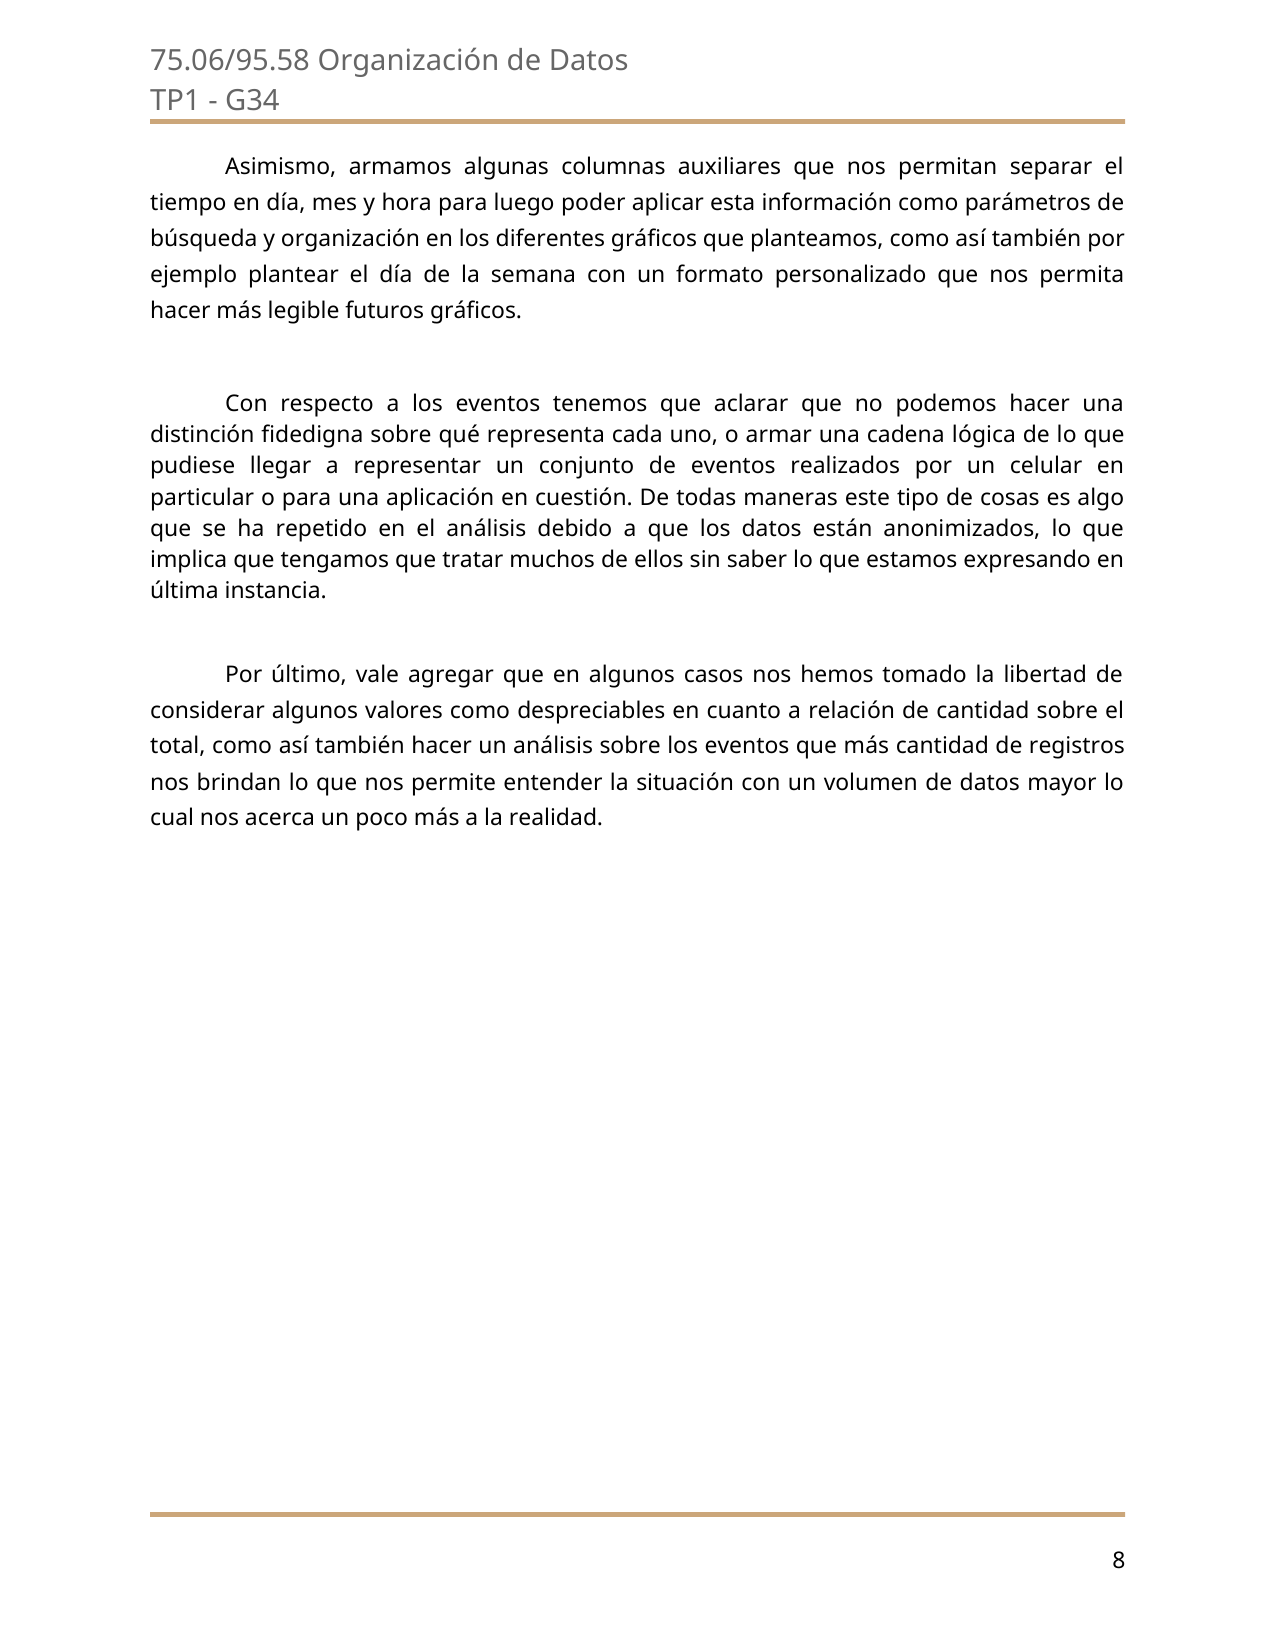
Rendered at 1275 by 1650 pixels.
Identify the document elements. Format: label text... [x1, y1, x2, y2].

picture [150, 119, 1125, 124]
text Con respecto a los eventos tenemos que aclarar que no podemos hacer una distinción fidedigna sobre qué representa cada uno, o armar una cadena lógica de lo que pudiese llegar a representar un conjunto de eventos realizados por un celular en particular o para una aplicación en cuestión. De todas maneras este tipo de cosas es algo que se ha repetido en el análisis debido a que los datos están anonimizados, lo que implica que tengamos que tratar muchos de ellos sin saber lo que estamos expresando en última instancia. [150, 387, 1125, 606]
text Por último, vale agregar que en algunos casos nos hemos tomado la libertad de considerar algunos valores como despreciables en cuanto a relación de cantidad sobre el total, como así también hacer un análisis sobre los eventos que más cantidad de registros nos brindan lo que nos permite entender la situación con un volumen de datos mayor lo cual nos acerca un poco más a la realidad. [150, 658, 1125, 833]
picture [150, 1512, 1125, 1517]
text Asimismo, armamos algunas columnas auxiliares que nos permitan separar el tiempo en día, mes y hora para luego poder aplicar esta información como parámetros de búsqueda y organización en los diferentes gráficos que planteamos, como así también por ejemplo plantear el día de la semana con un formato personalizado que nos permita hacer más legible futuros gráficos. [150, 150, 1125, 325]
